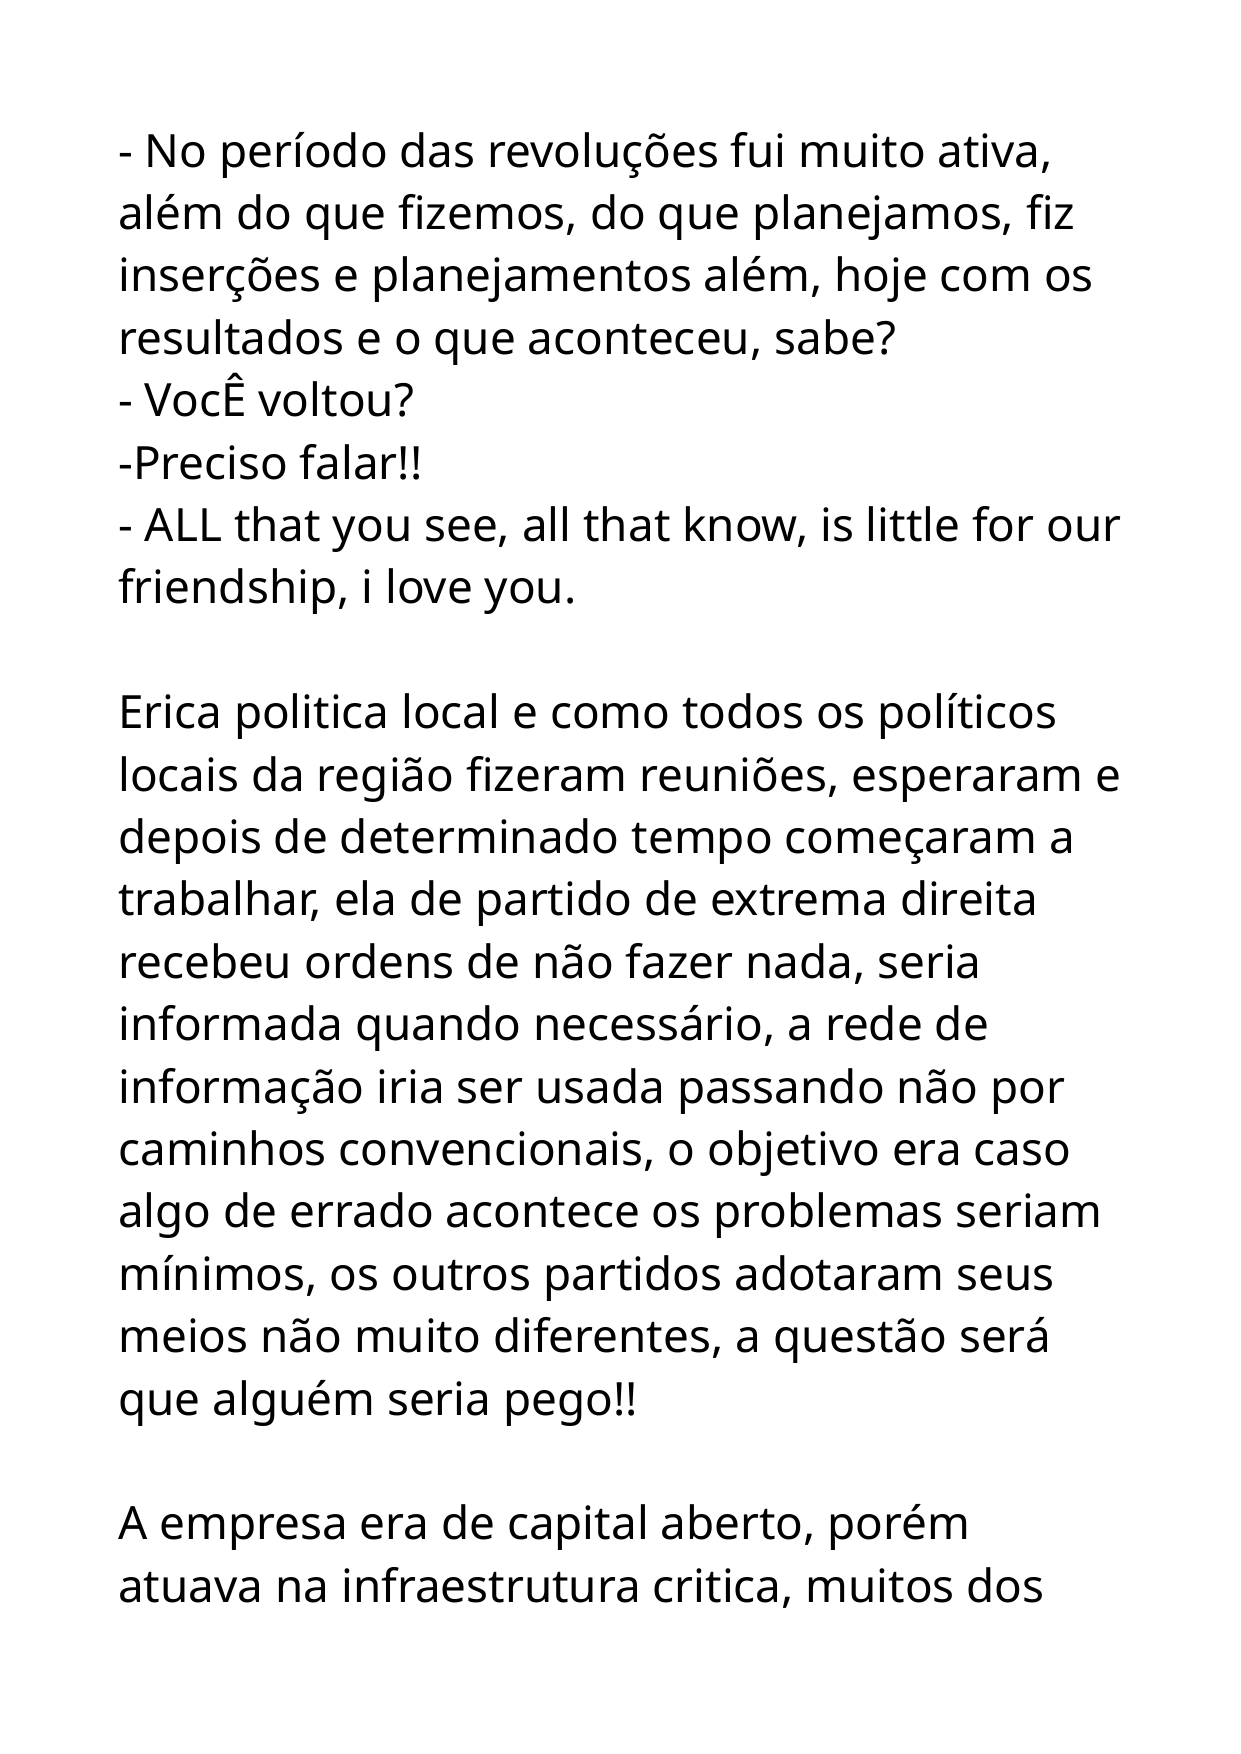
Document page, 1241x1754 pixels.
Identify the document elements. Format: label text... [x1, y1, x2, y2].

text Erica politica local e como todos os políticos locais da região fizeram reuniões, esperaram e depois de determinado tempo começaram a trabalhar, ela de partido de extrema direita recebeu ordens de não fazer nada, seria informada quando necessário, a rede de informação iria ser usada passando não por caminhos convencionais, o objetivo era caso algo de errado acontece os problemas seriam mínimos, os outros partidos adotaram seus meios não muito diferentes, a questão será que alguém seria pego!! [118, 680, 1122, 1428]
text - ALL that you see, all that know, is little for our friendship, i love you. [118, 492, 1122, 617]
text A empresa era de capital aberto, porém atuava na infraestrutura critica, muitos dos [118, 1491, 1122, 1616]
text - VocÊ voltou? [118, 368, 1122, 430]
text -Preciso falar!! [118, 430, 1122, 492]
text - No período das revoluções fui muito ativa, além do que fizemos, do que planejamos, fiz inserções e planejamentos além, hoje com os resultados e o que aconteceu, sabe? [118, 118, 1122, 368]
